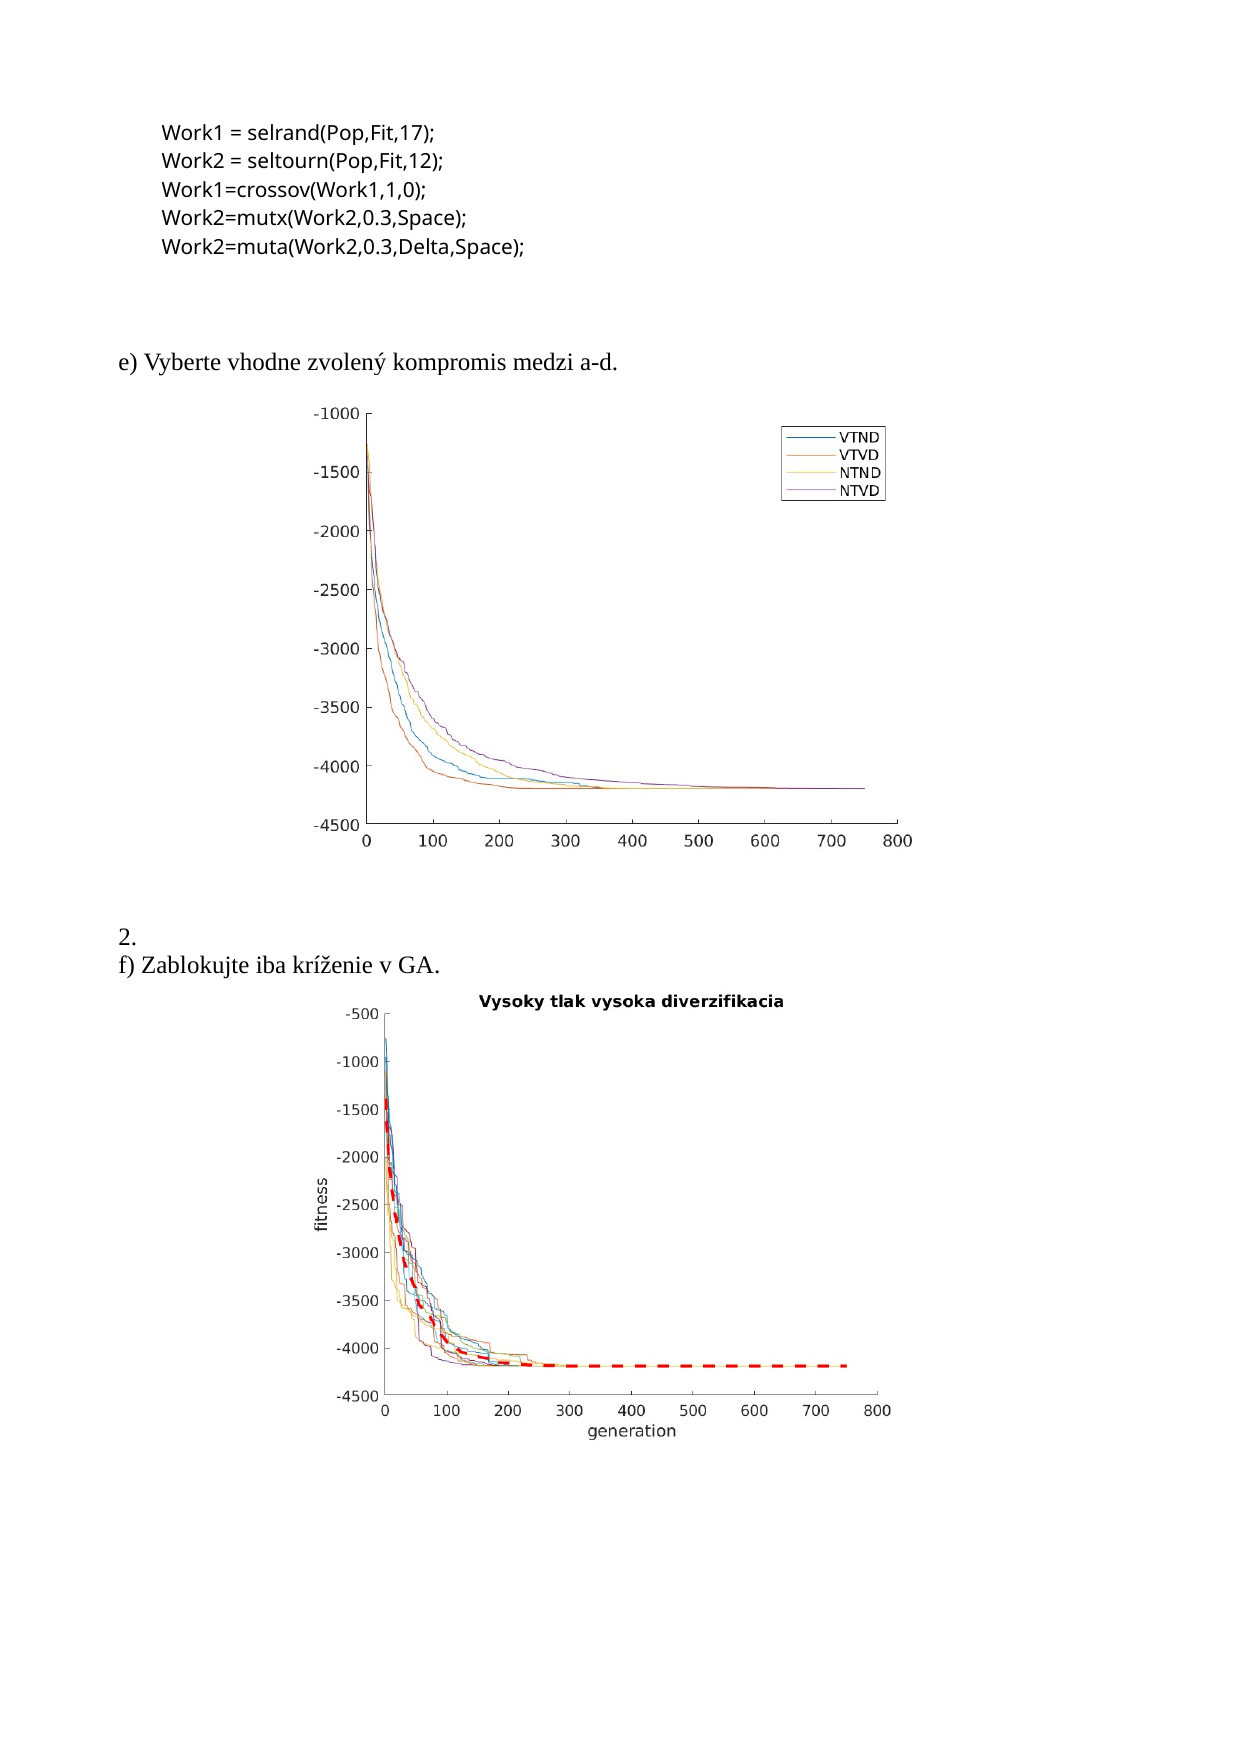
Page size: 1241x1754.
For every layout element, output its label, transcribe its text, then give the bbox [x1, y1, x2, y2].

text e) Vyberte vhodne zvolený kompromis medzi a-d. [118, 347, 1122, 375]
text Work2=mutx(Work2,0.3,Space); [118, 203, 1122, 232]
text 2. [118, 922, 1122, 950]
text f) Zablokujte iba kríženie v GA. [118, 950, 1122, 979]
text Work1 = selrand(Pop,Fit,17); [118, 118, 1122, 147]
picture [277, 375, 963, 880]
text Work2=muta(Work2,0.3,Delta,Space); [118, 232, 1122, 260]
text Work2 = seltourn(Pop,Fit,12); [118, 147, 1122, 175]
picture [302, 979, 938, 1447]
text Work1=crossov(Work1,1,0); [118, 175, 1122, 203]
